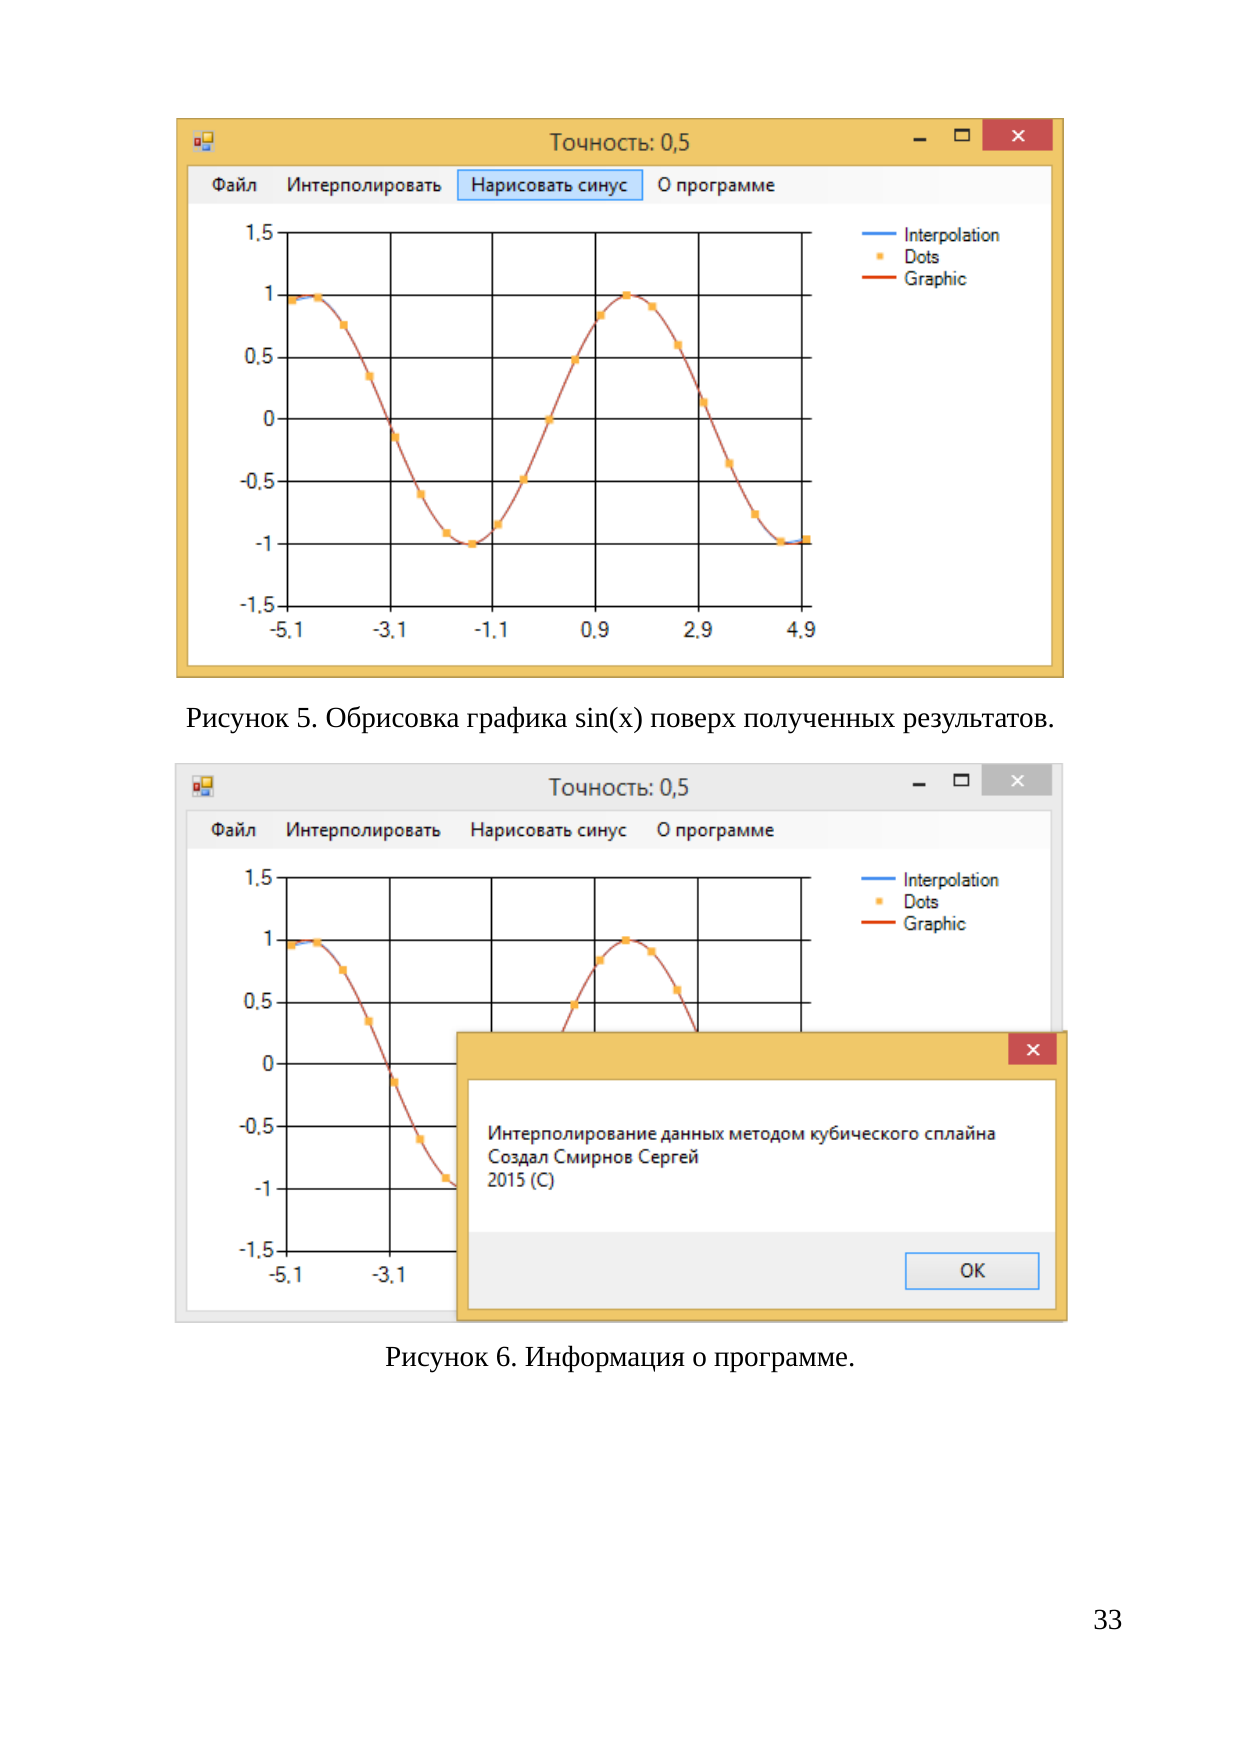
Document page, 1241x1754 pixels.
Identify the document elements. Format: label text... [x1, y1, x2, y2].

text Рисунок 6. Информация о программе. [118, 1339, 1122, 1373]
text Рисунок 5. Обрисовка графика sin(x) поверх полученных результатов. [118, 700, 1122, 734]
picture [176, 118, 1064, 678]
picture [172, 763, 1068, 1323]
